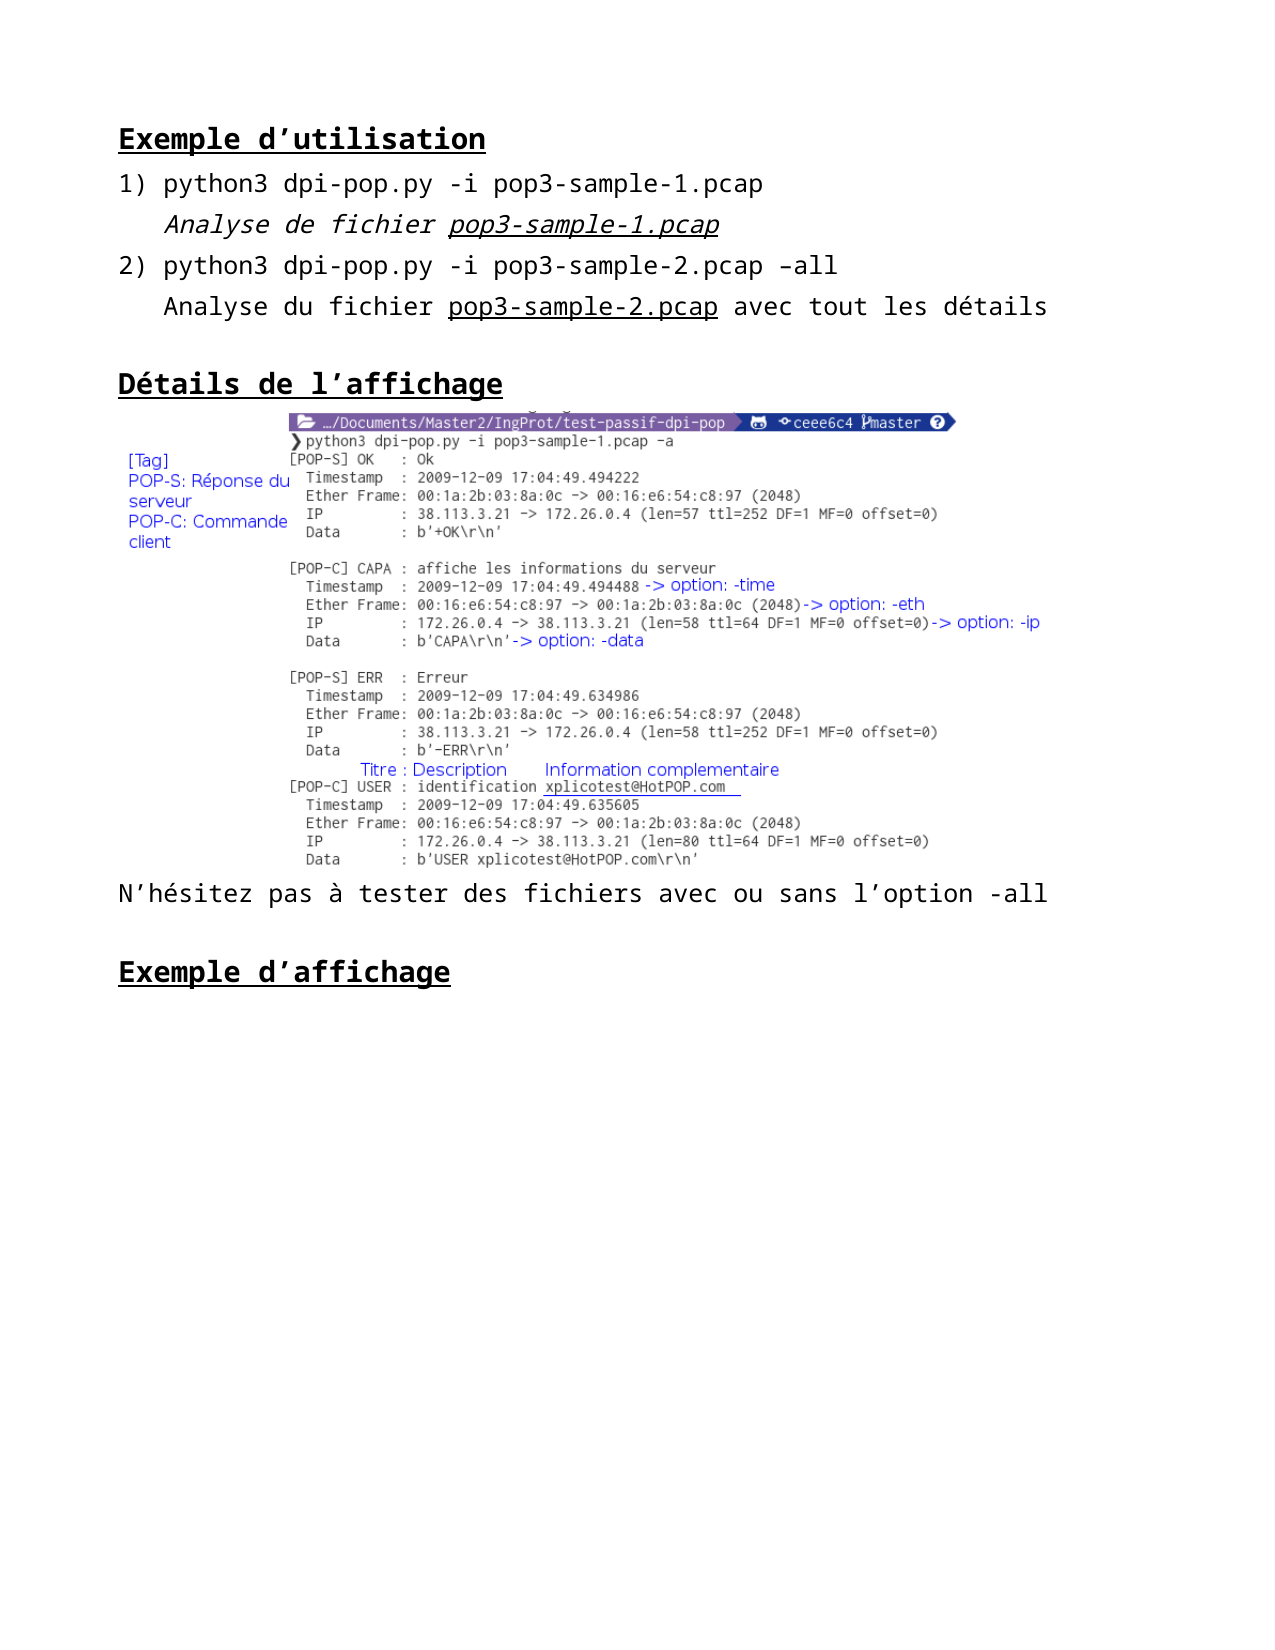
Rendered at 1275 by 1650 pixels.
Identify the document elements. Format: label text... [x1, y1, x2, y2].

picture [118, 411, 1160, 871]
text 1) python3 dpi-pop.py -i pop3-sample-1.pcap [118, 166, 1157, 200]
text 2) python3 dpi-pop.py -i pop3-sample-2.pcap –all [118, 247, 1157, 281]
text Détails de l’affichage [118, 363, 1157, 403]
text Analyse de fichier pop3-sample-1.pcap [118, 207, 1157, 241]
text Analyse du fichier pop3-sample-2.pcap avec tout les détails [118, 288, 1157, 322]
text N’hésitez pas à tester des fichiers avec ou sans l’option -all [118, 876, 1157, 910]
text Exemple d’utilisation [118, 118, 1157, 158]
text Exemple d’affichage [118, 951, 1157, 991]
